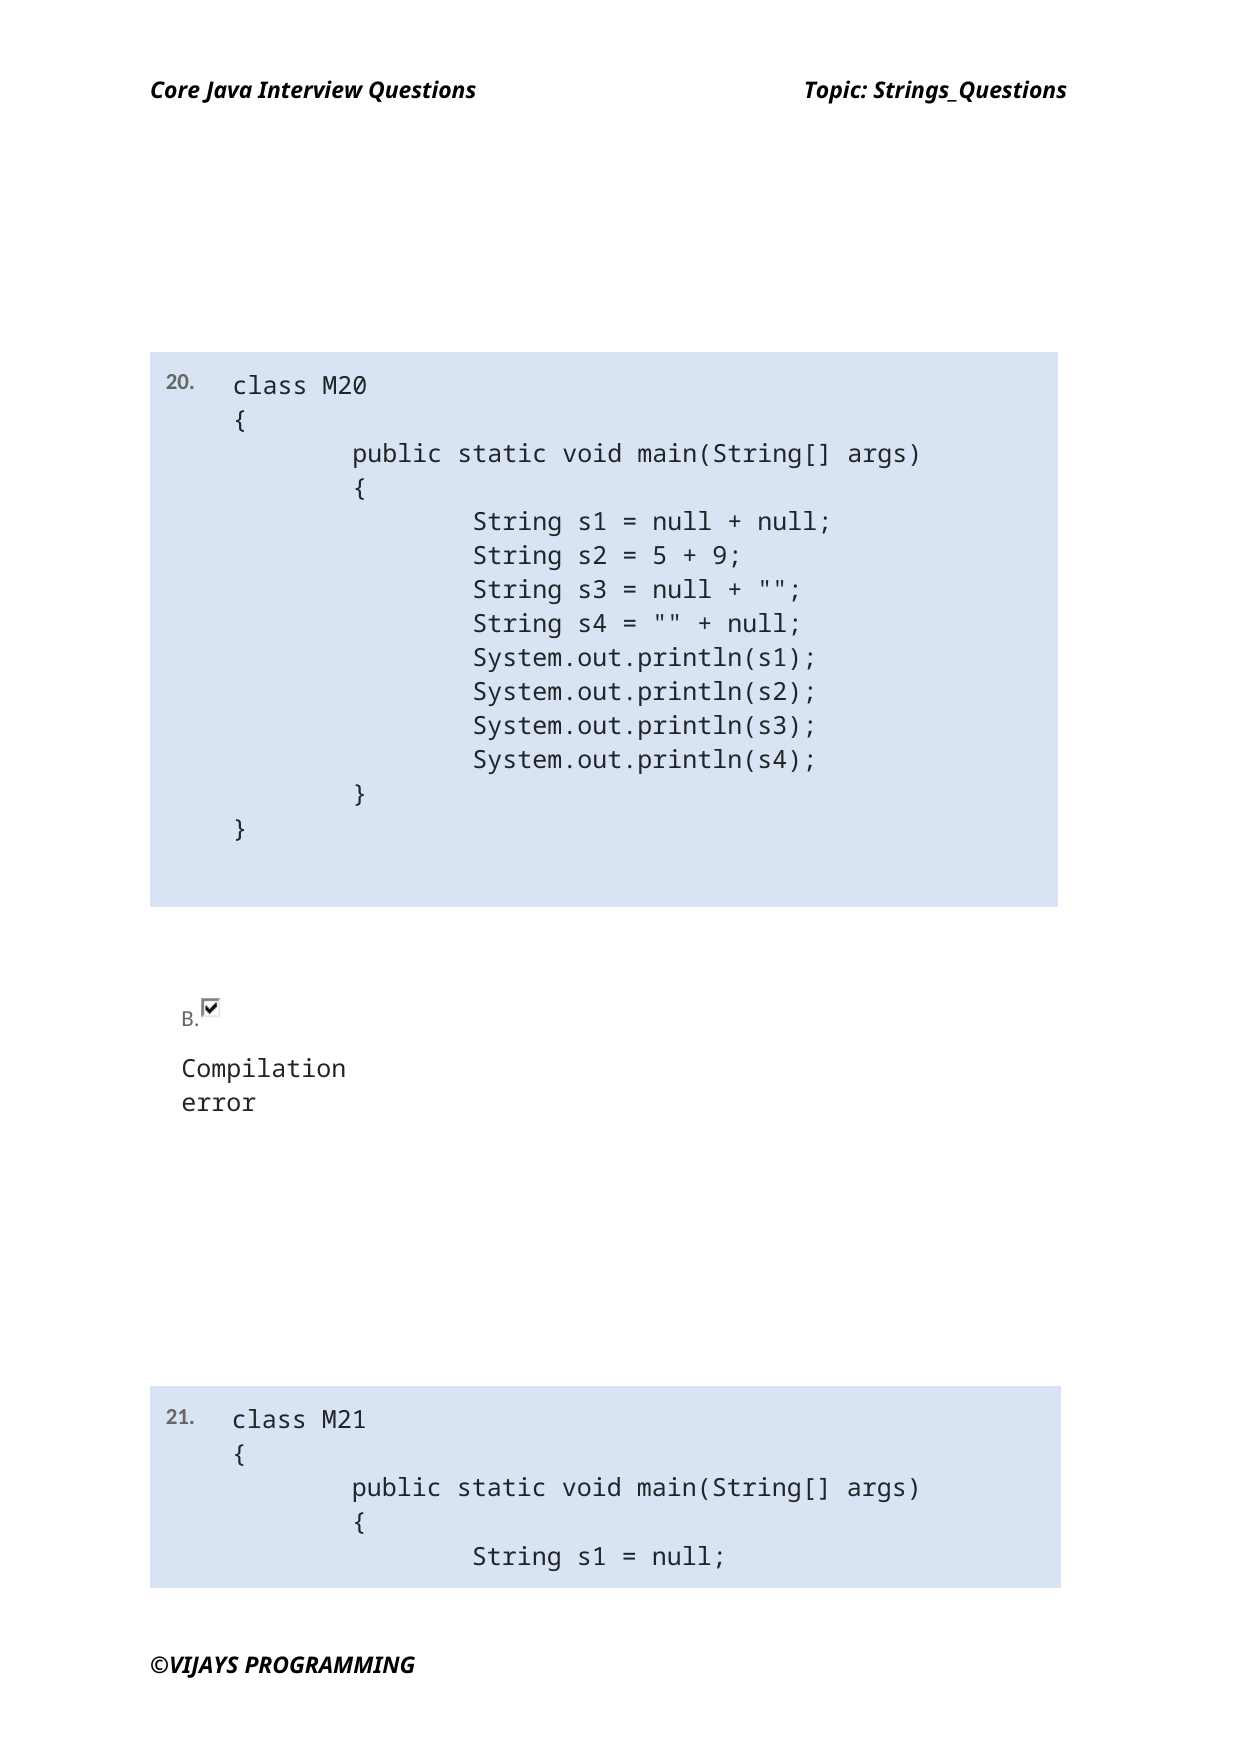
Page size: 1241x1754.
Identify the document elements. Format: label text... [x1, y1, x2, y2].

table_header [181, 922, 291, 990]
table_header B. Compilation error [181, 990, 429, 1221]
table_cell [150, 150, 1090, 352]
table_cell class M20 { public static void main(String[] args) { String s1 = null + null; String s2 = 5 + 9; String s3 = null + ""; String s4 = "" + null; System.out.println(s1); System.out.println(s2); System.out.println(s3); System.out.println(s4); } } [217, 352, 1058, 907]
table_header [181, 166, 264, 234]
table_header 21. [150, 1386, 216, 1588]
table_cell [150, 907, 1090, 1386]
table_cell 20. [150, 352, 217, 907]
table_cell [1058, 352, 1090, 907]
table_header class M21 { public static void main(String[] args) { String s1 = null; [216, 1386, 1061, 1588]
table_header [1061, 1386, 1090, 1588]
table_header [181, 234, 429, 336]
table_header [181, 1221, 374, 1370]
